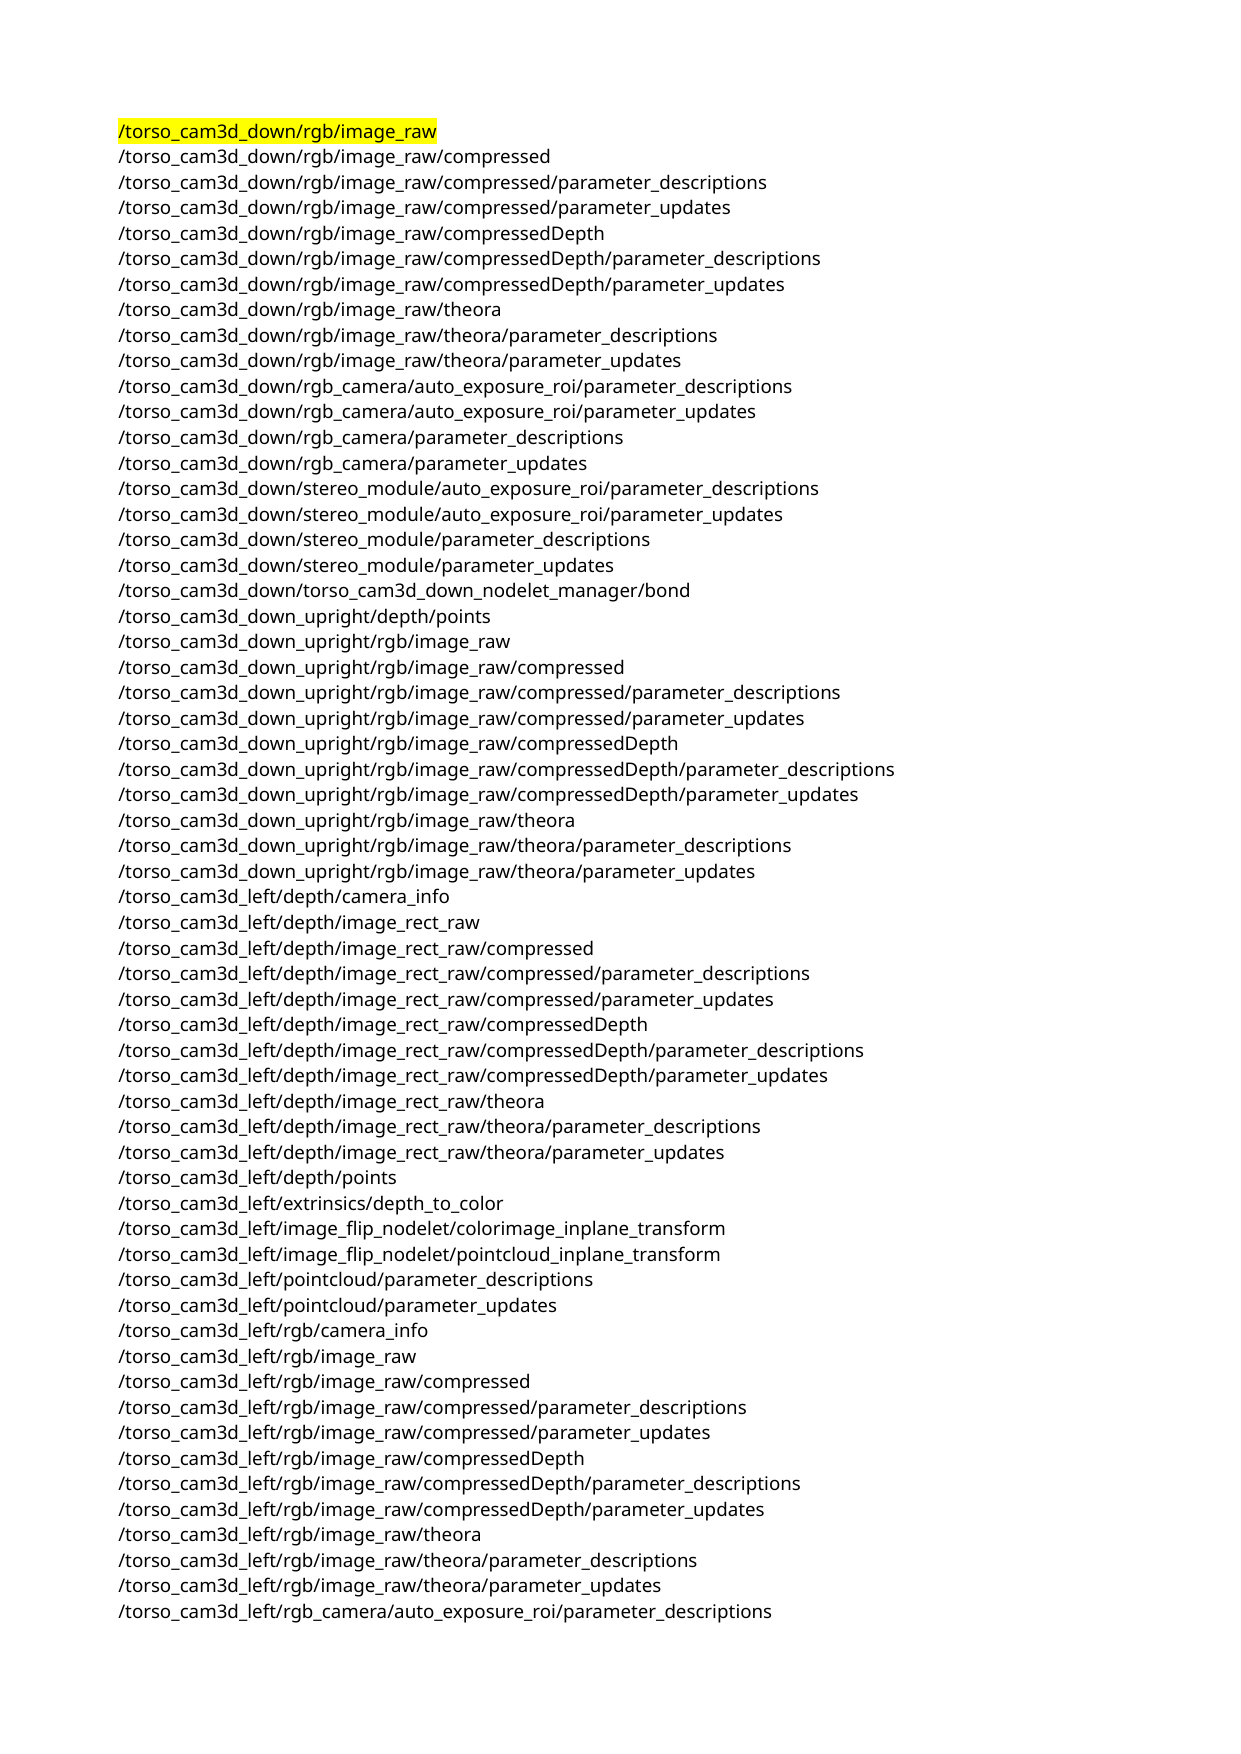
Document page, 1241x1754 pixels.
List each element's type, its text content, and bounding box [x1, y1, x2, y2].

text /torso_cam3d_left/depth/image_rect_raw/compressedDepth/parameter_updates [118, 1062, 1122, 1088]
text /torso_cam3d_down_upright/rgb/image_raw/compressedDepth/parameter_descriptions [118, 756, 1122, 782]
text /torso_cam3d_down_upright/rgb/image_raw/compressedDepth/parameter_updates [118, 782, 1122, 807]
text /torso_cam3d_left/extrinsics/depth_to_color [118, 1190, 1122, 1216]
text /torso_cam3d_down_upright/rgb/image_raw/theora [118, 807, 1122, 833]
text /torso_cam3d_down_upright/rgb/image_raw [118, 628, 1122, 654]
text /torso_cam3d_left/pointcloud/parameter_updates [118, 1292, 1122, 1318]
text /torso_cam3d_left/rgb_camera/auto_exposure_roi/parameter_descriptions [118, 1598, 1122, 1624]
text /torso_cam3d_left/rgb/image_raw/compressed/parameter_updates [118, 1420, 1122, 1445]
text /torso_cam3d_left/depth/points [118, 1164, 1122, 1190]
text /torso_cam3d_left/rgb/image_raw/compressed/parameter_descriptions [118, 1394, 1122, 1420]
text /torso_cam3d_down_upright/rgb/image_raw/compressed/parameter_updates [118, 705, 1122, 731]
text /torso_cam3d_down_upright/rgb/image_raw/compressed/parameter_descriptions [118, 679, 1122, 705]
text /torso_cam3d_left/image_flip_nodelet/colorimage_inplane_transform [118, 1216, 1122, 1241]
text /torso_cam3d_down_upright/depth/points [118, 603, 1122, 628]
text /torso_cam3d_left/depth/image_rect_raw/compressed [118, 935, 1122, 960]
text /torso_cam3d_left/image_flip_nodelet/pointcloud_inplane_transform [118, 1241, 1122, 1267]
text /torso_cam3d_down/rgb/image_raw/compressed/parameter_updates [118, 195, 1122, 220]
text /torso_cam3d_left/depth/image_rect_raw/compressedDepth/parameter_descriptions [118, 1037, 1122, 1062]
text /torso_cam3d_down_upright/rgb/image_raw/theora/parameter_updates [118, 858, 1122, 884]
text /torso_cam3d_left/rgb/image_raw/compressed [118, 1369, 1122, 1394]
text /torso_cam3d_down_upright/rgb/image_raw/compressed [118, 654, 1122, 679]
text /torso_cam3d_left/rgb/image_raw [118, 1343, 1122, 1369]
text /torso_cam3d_down/rgb/image_raw/compressedDepth/parameter_updates [118, 271, 1122, 297]
text /torso_cam3d_left/rgb/image_raw/theora/parameter_descriptions [118, 1547, 1122, 1573]
text /torso_cam3d_left/depth/image_rect_raw/compressed/parameter_descriptions [118, 960, 1122, 986]
text /torso_cam3d_down_upright/rgb/image_raw/compressedDepth [118, 731, 1122, 756]
text /torso_cam3d_left/rgb/image_raw/theora [118, 1522, 1122, 1547]
text /torso_cam3d_down/stereo_module/parameter_descriptions [118, 526, 1122, 552]
text /torso_cam3d_down/torso_cam3d_down_nodelet_manager/bond [118, 577, 1122, 603]
text /torso_cam3d_left/depth/image_rect_raw/theora/parameter_descriptions [118, 1113, 1122, 1139]
text /torso_cam3d_down/rgb/image_raw/compressedDepth/parameter_descriptions [118, 246, 1122, 271]
text /torso_cam3d_down/rgb/image_raw/theora/parameter_descriptions [118, 322, 1122, 348]
text /torso_cam3d_left/rgb/image_raw/compressedDepth/parameter_updates [118, 1496, 1122, 1522]
text /torso_cam3d_left/depth/image_rect_raw/theora/parameter_updates [118, 1139, 1122, 1164]
text /torso_cam3d_down/rgb/image_raw/compressed/parameter_descriptions [118, 169, 1122, 195]
text /torso_cam3d_left/depth/image_rect_raw/compressed/parameter_updates [118, 986, 1122, 1011]
text /torso_cam3d_down/rgb/image_raw [118, 118, 1122, 144]
text /torso_cam3d_down/rgb_camera/auto_exposure_roi/parameter_descriptions [118, 373, 1122, 399]
text /torso_cam3d_down/rgb/image_raw/compressedDepth [118, 220, 1122, 246]
text /torso_cam3d_left/rgb/image_raw/compressedDepth/parameter_descriptions [118, 1471, 1122, 1496]
text /torso_cam3d_down/stereo_module/auto_exposure_roi/parameter_updates [118, 501, 1122, 526]
text /torso_cam3d_down/rgb_camera/auto_exposure_roi/parameter_updates [118, 399, 1122, 424]
text /torso_cam3d_down/stereo_module/parameter_updates [118, 552, 1122, 577]
text /torso_cam3d_left/depth/image_rect_raw/theora [118, 1088, 1122, 1113]
text /torso_cam3d_left/pointcloud/parameter_descriptions [118, 1267, 1122, 1292]
text /torso_cam3d_left/rgb/image_raw/compressedDepth [118, 1445, 1122, 1471]
text /torso_cam3d_left/depth/image_rect_raw/compressedDepth [118, 1011, 1122, 1037]
text /torso_cam3d_down_upright/rgb/image_raw/theora/parameter_descriptions [118, 833, 1122, 858]
text /torso_cam3d_down/rgb_camera/parameter_descriptions [118, 424, 1122, 450]
text /torso_cam3d_down/stereo_module/auto_exposure_roi/parameter_descriptions [118, 475, 1122, 501]
text /torso_cam3d_down/rgb_camera/parameter_updates [118, 450, 1122, 475]
text /torso_cam3d_down/rgb/image_raw/theora/parameter_updates [118, 348, 1122, 373]
text /torso_cam3d_left/rgb/image_raw/theora/parameter_updates [118, 1573, 1122, 1598]
text /torso_cam3d_left/rgb/camera_info [118, 1318, 1122, 1343]
text /torso_cam3d_left/depth/image_rect_raw [118, 909, 1122, 935]
text /torso_cam3d_down/rgb/image_raw/compressed [118, 144, 1122, 169]
text /torso_cam3d_left/depth/camera_info [118, 884, 1122, 909]
text /torso_cam3d_down/rgb/image_raw/theora [118, 297, 1122, 322]
